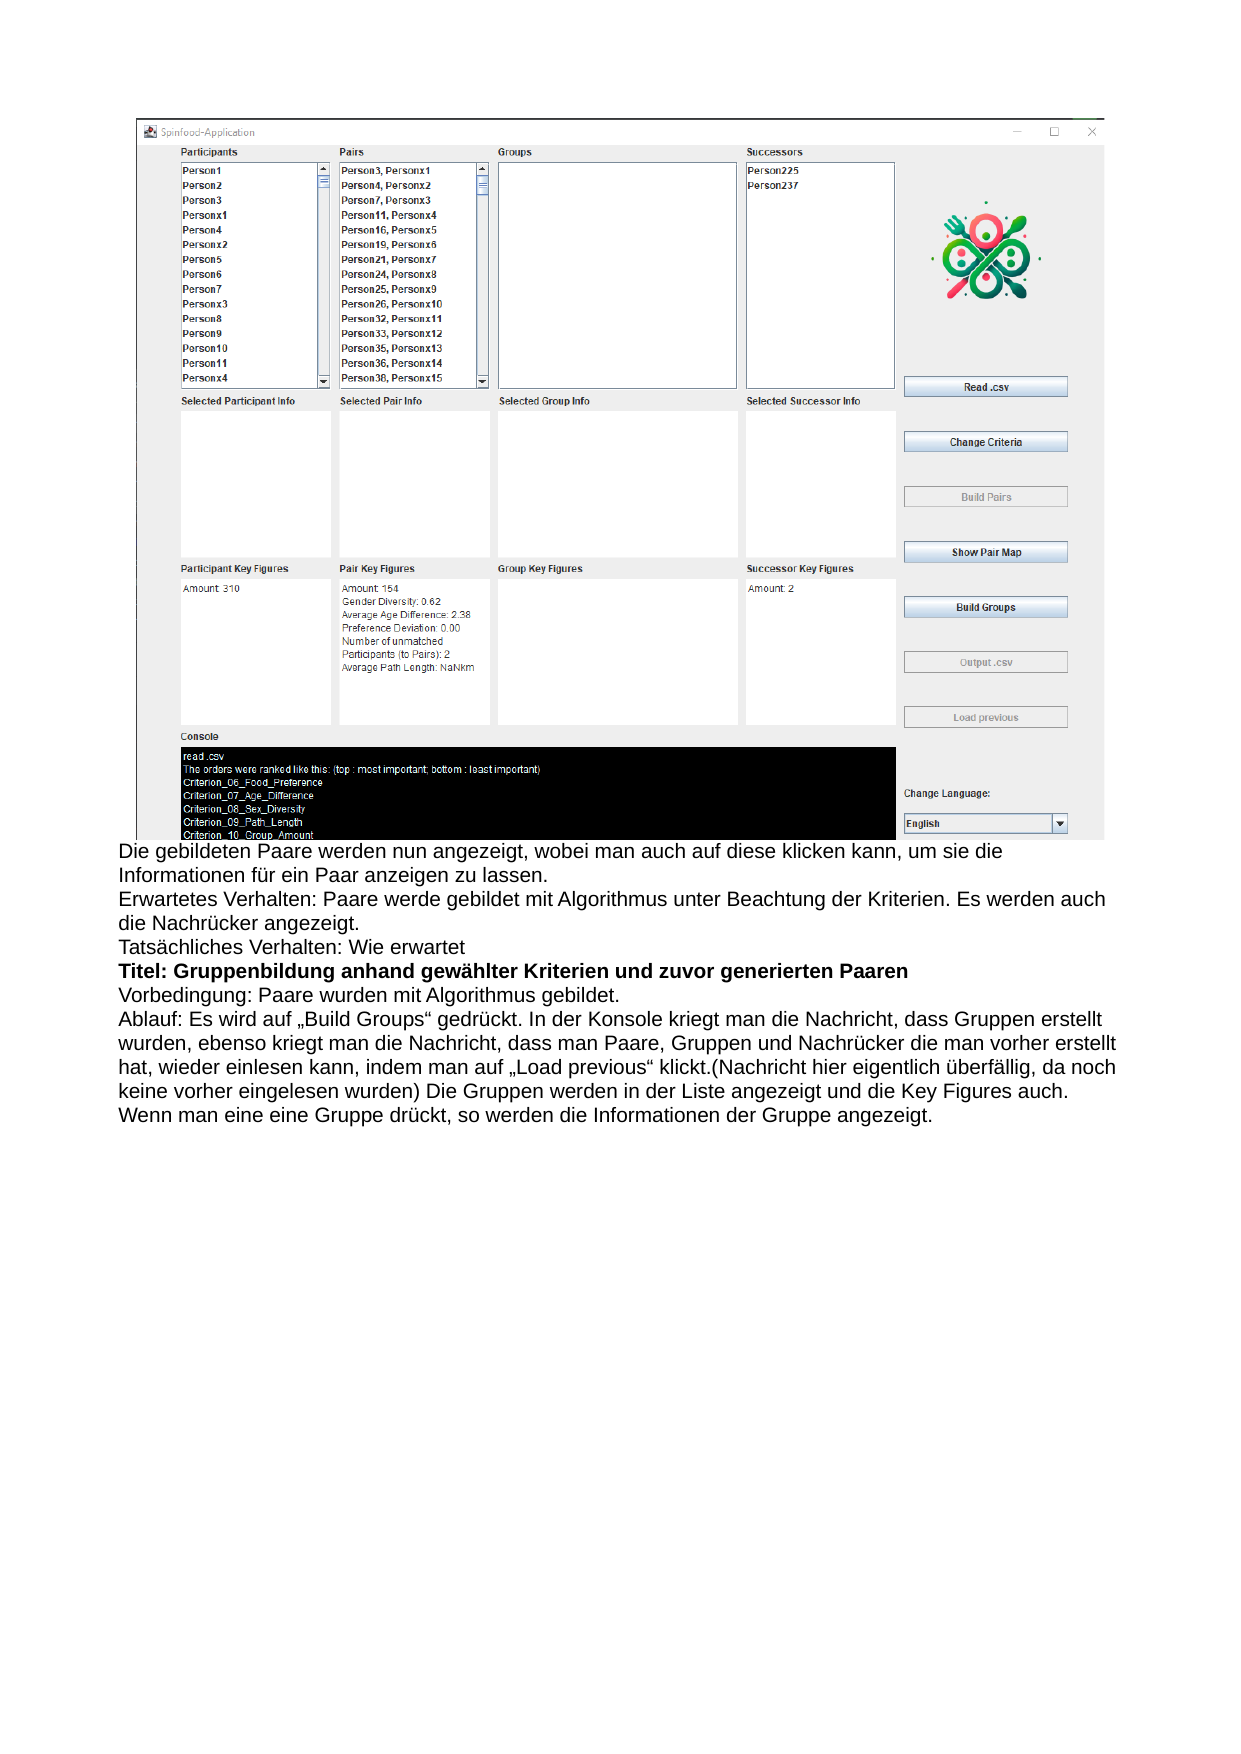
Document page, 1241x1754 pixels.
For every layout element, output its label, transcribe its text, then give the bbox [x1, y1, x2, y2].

text Die gebildeten Paare werden nun angezeigt, wobei man auch auf diese klicken kann, um sie die Informationen für ein Paar anzeigen zu lassen. [118, 118, 1122, 887]
picture [136, 118, 1105, 840]
text Ablauf: Es wird auf „Build Groups“ gedrückt. In der Konsole kriegt man die Nachricht, dass Gruppen erstellt wurden, ebenso kriegt man die Nachricht, dass man Paare, Gruppen und Nachrücker die man vorher erstellt hat, wieder einlesen kann, indem man auf „Load previous“ klickt.(Nachricht hier eigentlich überfällig, da noch keine vorher eingelesen wurden) Die Gruppen werden in der Liste angezeigt und die Key Figures auch. Wenn man eine eine Gruppe drückt, so werden die Informationen der Gruppe angezeigt. [118, 1007, 1122, 1127]
text Vorbedingung: Paare wurden mit Algorithmus gebildet. [118, 983, 1122, 1007]
text Erwartetes Verhalten: Paare werde gebildet mit Algorithmus unter Beachtung der Kriterien. Es werden auch die Nachrücker angezeigt. [118, 887, 1122, 935]
text Tatsächliches Verhalten: Wie erwartet [118, 935, 1122, 959]
text Titel: Gruppenbildung anhand gewählter Kriterien und zuvor generierten Paaren [118, 959, 1122, 983]
